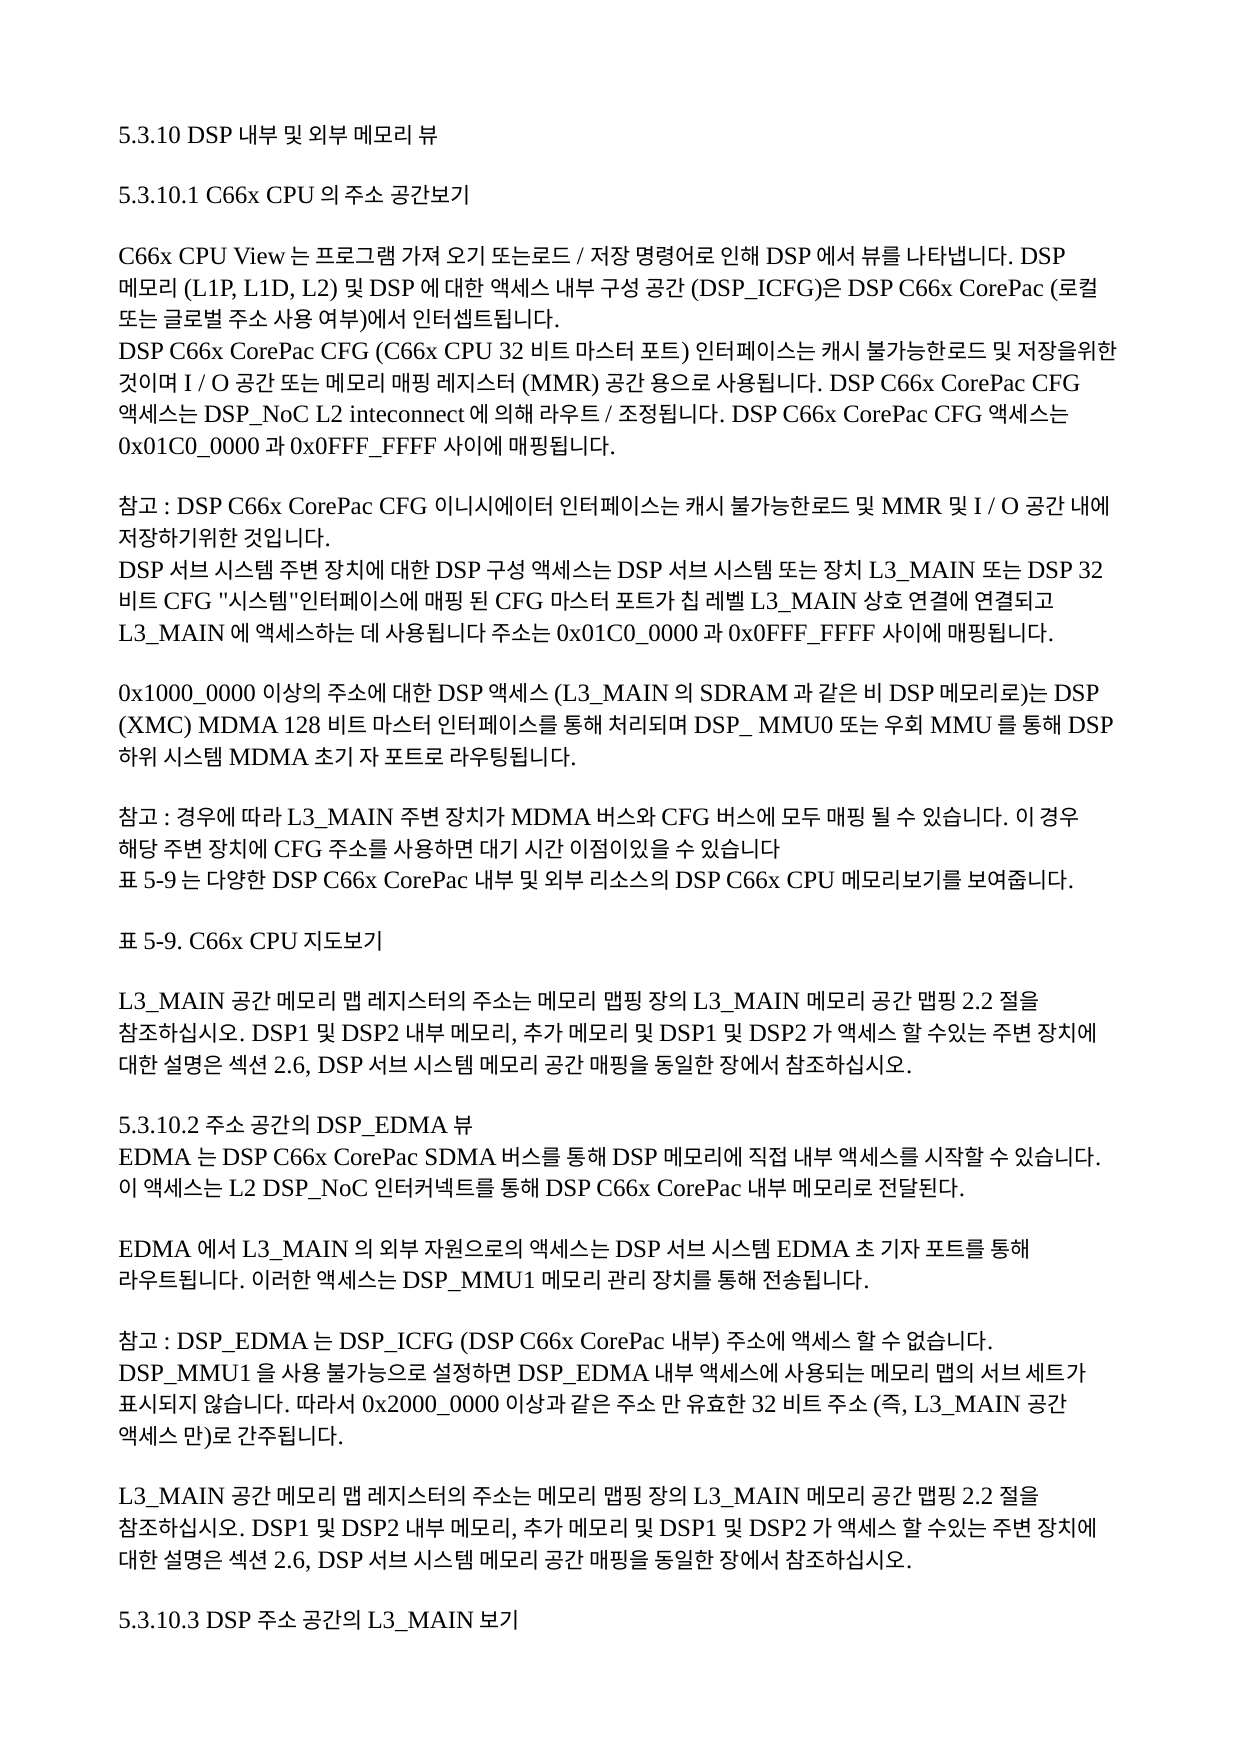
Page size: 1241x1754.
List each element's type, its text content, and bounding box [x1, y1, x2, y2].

text EDMA는 DSP C66x CorePac SDMA 버스를 통해 DSP 메모리에 직접 내부 액세스를 시작할 수 있습니다. 이 액세스는 L2 DSP_NoC 인터커넥트를 통해 DSP C66x CorePac 내부 메모리로 전달된다. [118, 1140, 1122, 1203]
text 5.3.10.2 주소 공간의 DSP_EDMA 뷰 [118, 1108, 1122, 1140]
text L3_MAIN 공간 메모리 맵 레지스터의 주소는 메모리 맵핑 장의 L3_MAIN 메모리 공간 맵핑 2.2 절을 참조하십시오. DSP1 및 DSP2 내부 메모리, 추가 메모리 및 DSP1 및 DSP2가 액세스 할 수있는 주변 장치에 대한 설명은 섹션 2.6, DSP 서브 시스템 메모리 공간 매핑을 동일한 장에서 참조하십시오. [118, 984, 1122, 1079]
text C66x CPU View는 프로그램 가져 오기 또는로드 / 저장 명령어로 인해 DSP에서 뷰를 나타냅니다. DSP 메모리 (L1P, L1D, L2) 및 DSP에 대한 액세스 내부 구성 공간 (DSP_ICFG)은 DSP C66x CorePac (로컬 또는 글로벌 주소 사용 여부)에서 인터셉트됩니다. [118, 239, 1122, 334]
text 참고 : 경우에 따라 L3_MAIN 주변 장치가 MDMA 버스와 CFG 버스에 모두 매핑 될 수 있습니다. 이 경우 해당 주변 장치에 CFG 주소를 사용하면 대기 시간 이점이있을 수 있습니다 [118, 800, 1122, 863]
text 5.3.10.1 C66x CPU의 주소 공간보기 [118, 178, 1122, 210]
text 5.3.10 DSP 내부 및 외부 메모리 뷰 [118, 118, 1122, 150]
text DSP C66x CorePac CFG (C66x CPU 32 비트 마스터 포트) 인터페이스는 캐시 불가능한로드 및 저장을위한 것이며 I / O 공간 또는 메모리 매핑 레지스터 (MMR) 공간 용으로 사용됩니다. DSP C66x CorePac CFG 액세스는 DSP_NoC L2 inteconnect에 의해 라우트 / 조정됩니다. DSP C66x CorePac CFG 액세스는 0x01C0_0000과 0x0FFF_FFFF 사이에 매핑됩니다. [118, 334, 1122, 461]
text 표 5-9는 다양한 DSP C66x CorePac 내부 및 외부 리소스의 DSP C66x CPU 메모리보기를 보여줍니다. [118, 863, 1122, 895]
text 표 5-9. C66x CPU지도보기 [118, 924, 1122, 956]
text L3_MAIN 공간 메모리 맵 레지스터의 주소는 메모리 맵핑 장의 L3_MAIN 메모리 공간 맵핑 2.2 절을 참조하십시오. DSP1 및 DSP2 내부 메모리, 추가 메모리 및 DSP1 및 DSP2가 액세스 할 수있는 주변 장치에 대한 설명은 섹션 2.6, DSP 서브 시스템 메모리 공간 매핑을 동일한 장에서 참조하십시오. [118, 1479, 1122, 1574]
text 참고 : DSP C66x CorePac CFG 이니시에이터 인터페이스는 캐시 불가능한로드 및 MMR 및 I / O 공간 내에 저장하기위한 것입니다. [118, 489, 1122, 553]
text 5.3.10.3 DSP 주소 공간의 L3_MAIN보기 [118, 1603, 1122, 1635]
text DSP 서브 시스템 주변 장치에 대한 DSP 구성 액세스는 DSP 서브 시스템 또는 장치 L3_MAIN 또는 DSP 32 비트 CFG "시스템"인터페이스에 매핑 된 CFG 마스터 포트가 칩 레벨 L3_MAIN 상호 연결에 연결되고 L3_MAIN에 액세스하는 데 사용됩니다 주소는 0x01C0_0000과 0x0FFF_FFFF 사이에 매핑됩니다. [118, 553, 1122, 648]
text 참고 : DSP_EDMA는 DSP_ICFG (DSP C66x CorePac 내부) 주소에 액세스 할 수 없습니다. DSP_MMU1을 사용 불가능으로 설정하면 DSP_EDMA 내부 액세스에 사용되는 메모리 맵의 서브 세트가 표시되지 않습니다. 따라서 0x2000_0000 이상과 같은 주소 만 유효한 32 비트 주소 (즉, L3_MAIN 공간 액세스 만)로 간주됩니다. [118, 1324, 1122, 1451]
text 0x1000_0000 이상의 주소에 대한 DSP 액세스 (L3_MAIN의 SDRAM과 같은 비 DSP 메모리로)는 DSP (XMC) MDMA 128 비트 마스터 인터페이스를 통해 처리되며 DSP_ MMU0 또는 우회 MMU를 통해 DSP 하위 시스템 MDMA 초기 자 포트로 라우팅됩니다. [118, 676, 1122, 771]
text EDMA에서 L3_MAIN의 외부 자원으로의 액세스는 DSP 서브 시스템 EDMA 초 기자 포트를 통해 라우트됩니다. 이러한 액세스는 DSP_MMU1 메모리 관리 장치를 통해 전송됩니다. [118, 1232, 1122, 1295]
